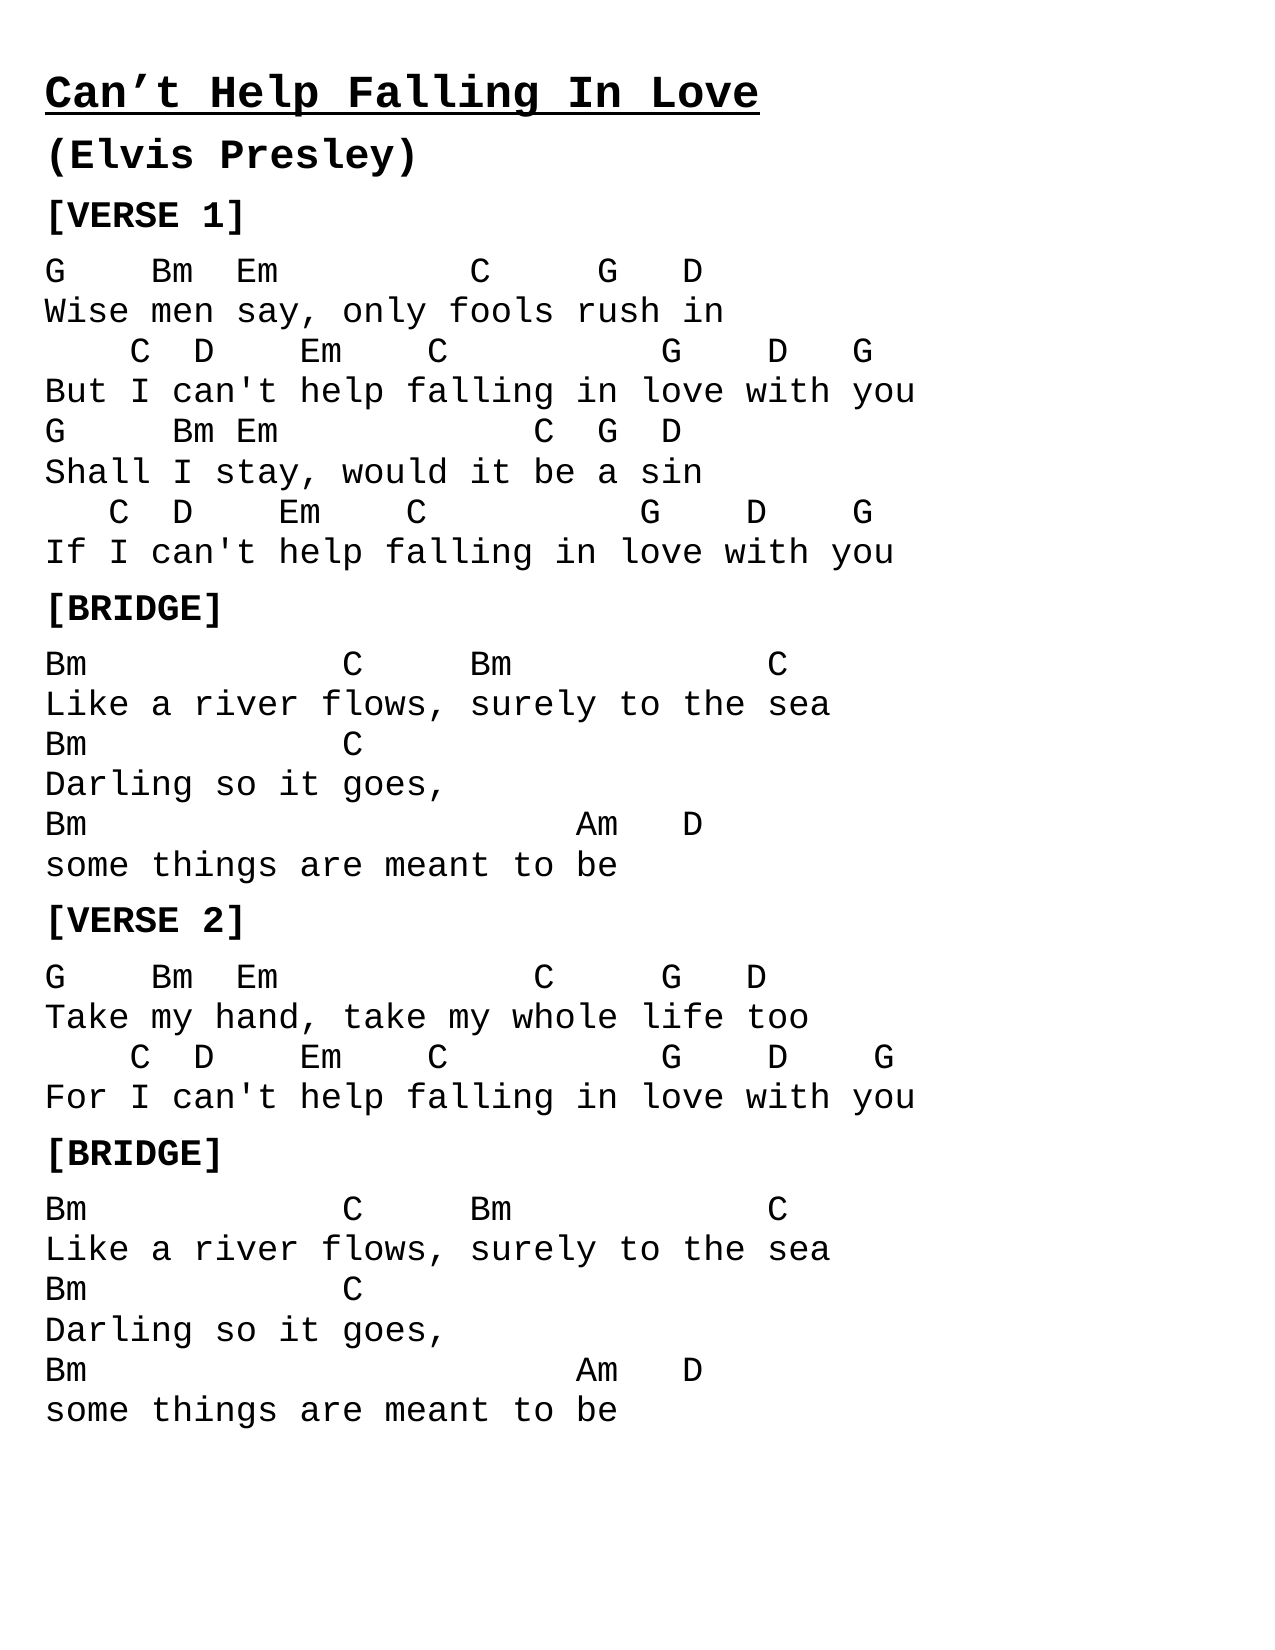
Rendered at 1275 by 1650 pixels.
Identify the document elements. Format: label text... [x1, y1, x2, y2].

text C D Em C G D G [44, 1039, 1231, 1079]
text Shall I stay, would it be a sin [44, 453, 1231, 494]
text Darling so it goes, [44, 1311, 1231, 1352]
text G Bm Em C G D [44, 253, 1231, 293]
text Bm Am D [44, 806, 1231, 846]
text But I can't help falling in love with you [44, 373, 1231, 413]
text Darling so it goes, [44, 766, 1231, 806]
text For I can't help falling in love with you [44, 1079, 1231, 1119]
text Bm C Bm C [44, 1191, 1231, 1231]
text C D Em C G D G [44, 494, 1231, 534]
text Bm C Bm C [44, 646, 1231, 686]
text some things are meant to be [44, 1392, 1231, 1432]
text Take my hand, take my whole life too [44, 999, 1231, 1039]
text C D Em C G D G [44, 333, 1231, 373]
text Bm C [44, 726, 1231, 766]
text Like a river flows, surely to the sea [44, 1231, 1231, 1271]
subtitle [VERSE 2] [44, 901, 1231, 944]
subtitle [BRIDGE] [44, 1134, 1231, 1176]
text If I can't help falling in love with you [44, 534, 1231, 574]
text G Bm Em C G D [44, 959, 1231, 999]
text Like a river flows, surely to the sea [44, 686, 1231, 726]
text Wise men say, only fools rush in [44, 293, 1231, 333]
subtitle [VERSE 1] [44, 196, 1231, 238]
text Bm C [44, 1271, 1231, 1311]
subtitle (Elvis Presley) [44, 134, 1231, 181]
text Bm Am D [44, 1352, 1231, 1392]
text some things are meant to be [44, 846, 1231, 887]
subtitle Can’t Help Falling In Love [44, 69, 1231, 121]
text G Bm Em C G D [44, 413, 1231, 453]
subtitle [BRIDGE] [44, 589, 1231, 631]
